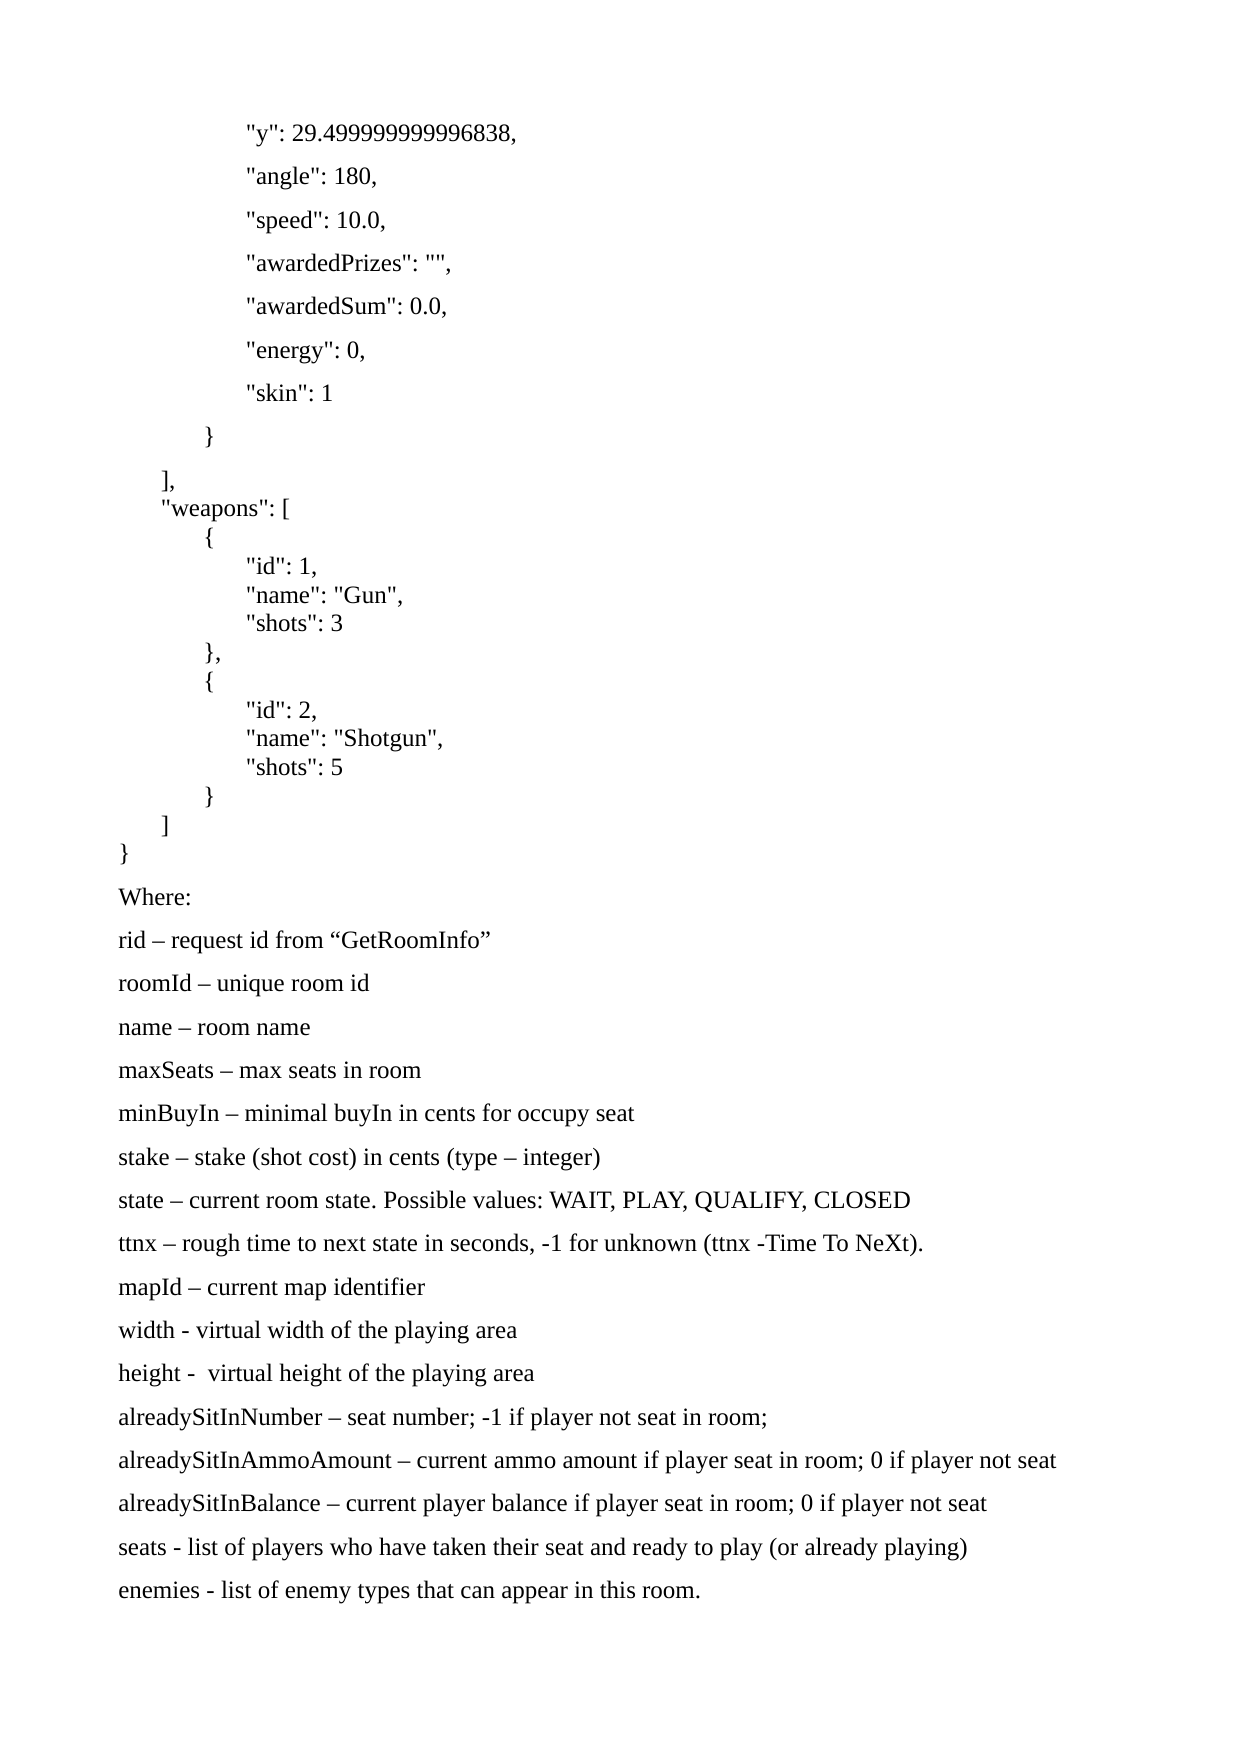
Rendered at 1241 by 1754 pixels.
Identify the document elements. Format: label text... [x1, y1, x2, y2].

text alreadySitInBalance – current player balance if player seat in room; 0 if player not seat [118, 1488, 1122, 1517]
text "speed": 10.0, [118, 205, 1122, 233]
text state – current room state. Possible values: WAIT, PLAY, QUALIFY, CLOSED [118, 1185, 1122, 1214]
text minBuyIn – minimal buyIn in cents for occupy seat [118, 1098, 1122, 1127]
text "angle": 180, [118, 161, 1122, 190]
text rid – request id from “GetRoomInfo” [118, 925, 1122, 954]
text "awardedPrizes": "", [118, 248, 1122, 277]
text ], "weapons": [ { "id": 1, "name": "Gun", "shots": 3 }, { "id": 2, "name": "Shotgun", "shots": 5 } ] } [118, 465, 1122, 867]
text Where: [118, 882, 1122, 911]
text "awardedSum": 0.0, [118, 291, 1122, 320]
text enemies - list of enemy types that can appear in this room. [118, 1575, 1122, 1604]
text alreadySitInNumber – seat number; -1 if player not seat in room; [118, 1402, 1122, 1431]
text "y": 29.499999999996838, [118, 118, 1122, 147]
text name – room name [118, 1012, 1122, 1041]
text } [118, 421, 1122, 450]
text roomId – unique room id [118, 968, 1122, 997]
text seats - list of players who have taken their seat and ready to play (or already playing) [118, 1532, 1122, 1561]
text alreadySitInAmmoAmount – current ammo amount if player seat in room; 0 if player not seat [118, 1445, 1122, 1474]
text height - virtual height of the playing area [118, 1358, 1122, 1387]
text "skin": 1 [118, 378, 1122, 407]
text width - virtual width of the playing area [118, 1315, 1122, 1344]
text "energy": 0, [118, 335, 1122, 363]
text ttnx – rough time to next state in seconds, -1 for unknown (ttnx -Time To NeXt). [118, 1228, 1122, 1257]
text mapId – current map identifier [118, 1272, 1122, 1301]
text stake – stake (shot cost) in cents (type – integer) [118, 1142, 1122, 1171]
text maxSeats – max seats in room [118, 1055, 1122, 1084]
